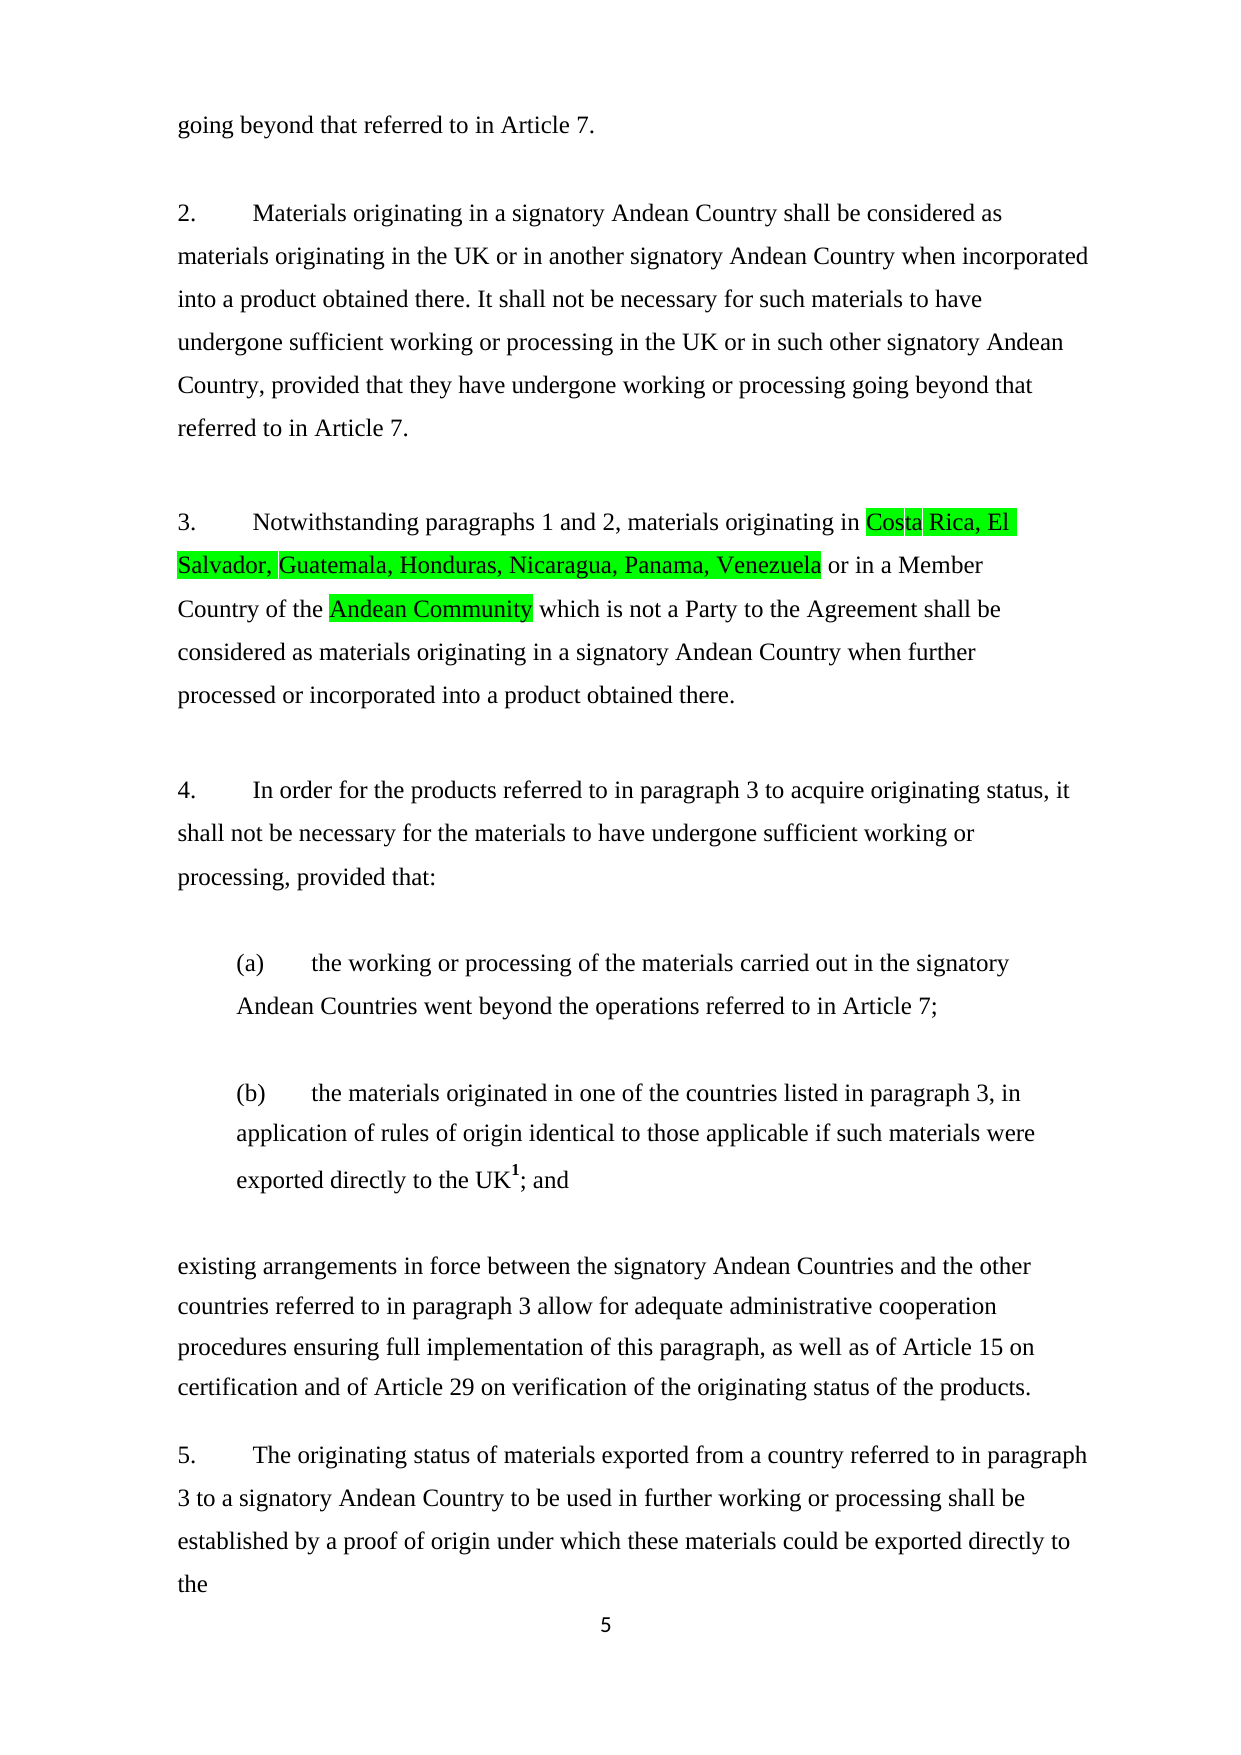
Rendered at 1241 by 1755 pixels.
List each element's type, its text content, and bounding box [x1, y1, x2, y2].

list the working or processing of the materials carried out in the signatory Andean Countries went beyond the operations referred to in Article 7; [236, 948, 1092, 1020]
list going beyond that referred to in Article 7. [177, 110, 1076, 139]
text existing arrangements in force between the signatory Andean Countries and the other countries referred to in paragraph 3 allow for adequate administrative cooperation procedures ensuring full implementation of this paragraph, as well as of Article 15 on certification and of Article 29 on verification of the originating status of the products. [177, 1251, 1089, 1401]
list Materials originating in a signatory Andean Country shall be considered as materials originating in the UK or in another signatory Andean Country when incorporated into a product obtained there. It shall not be necessary for such materials to have undergone sufficient working or processing in the UK or in such other signatory Andean Country, provided that they have undergone working or processing going beyond that referred to in Article 7. [177, 198, 1092, 442]
list Notwithstanding paragraphs 1 and 2, materials originating in Costa Rica, El Salvador, Guatemala, Honduras, Nicaragua, Panama, Venezuela or in a Member Country of the Andean Community which is not a Party to the Agreement shall be considered as materials originating in a signatory Andean Country when further processed or incorporated into a product obtained there. [177, 507, 1065, 709]
list The originating status of materials exported from a country referred to in paragraph 3 to a signatory Andean Country to be used in further working or processing shall be established by a proof of origin under which these materials could be exported directly to the [177, 1440, 1091, 1598]
list In order for the products referred to in paragraph 3 to acquire originating status, it shall not be necessary for the materials to have undergone sufficient working or processing, provided that: [177, 775, 1089, 890]
list the materials originated in one of the countries listed in paragraph 3, in application of rules of origin identical to those applicable if such materials were exported directly to the UK1; and [236, 1078, 1063, 1194]
